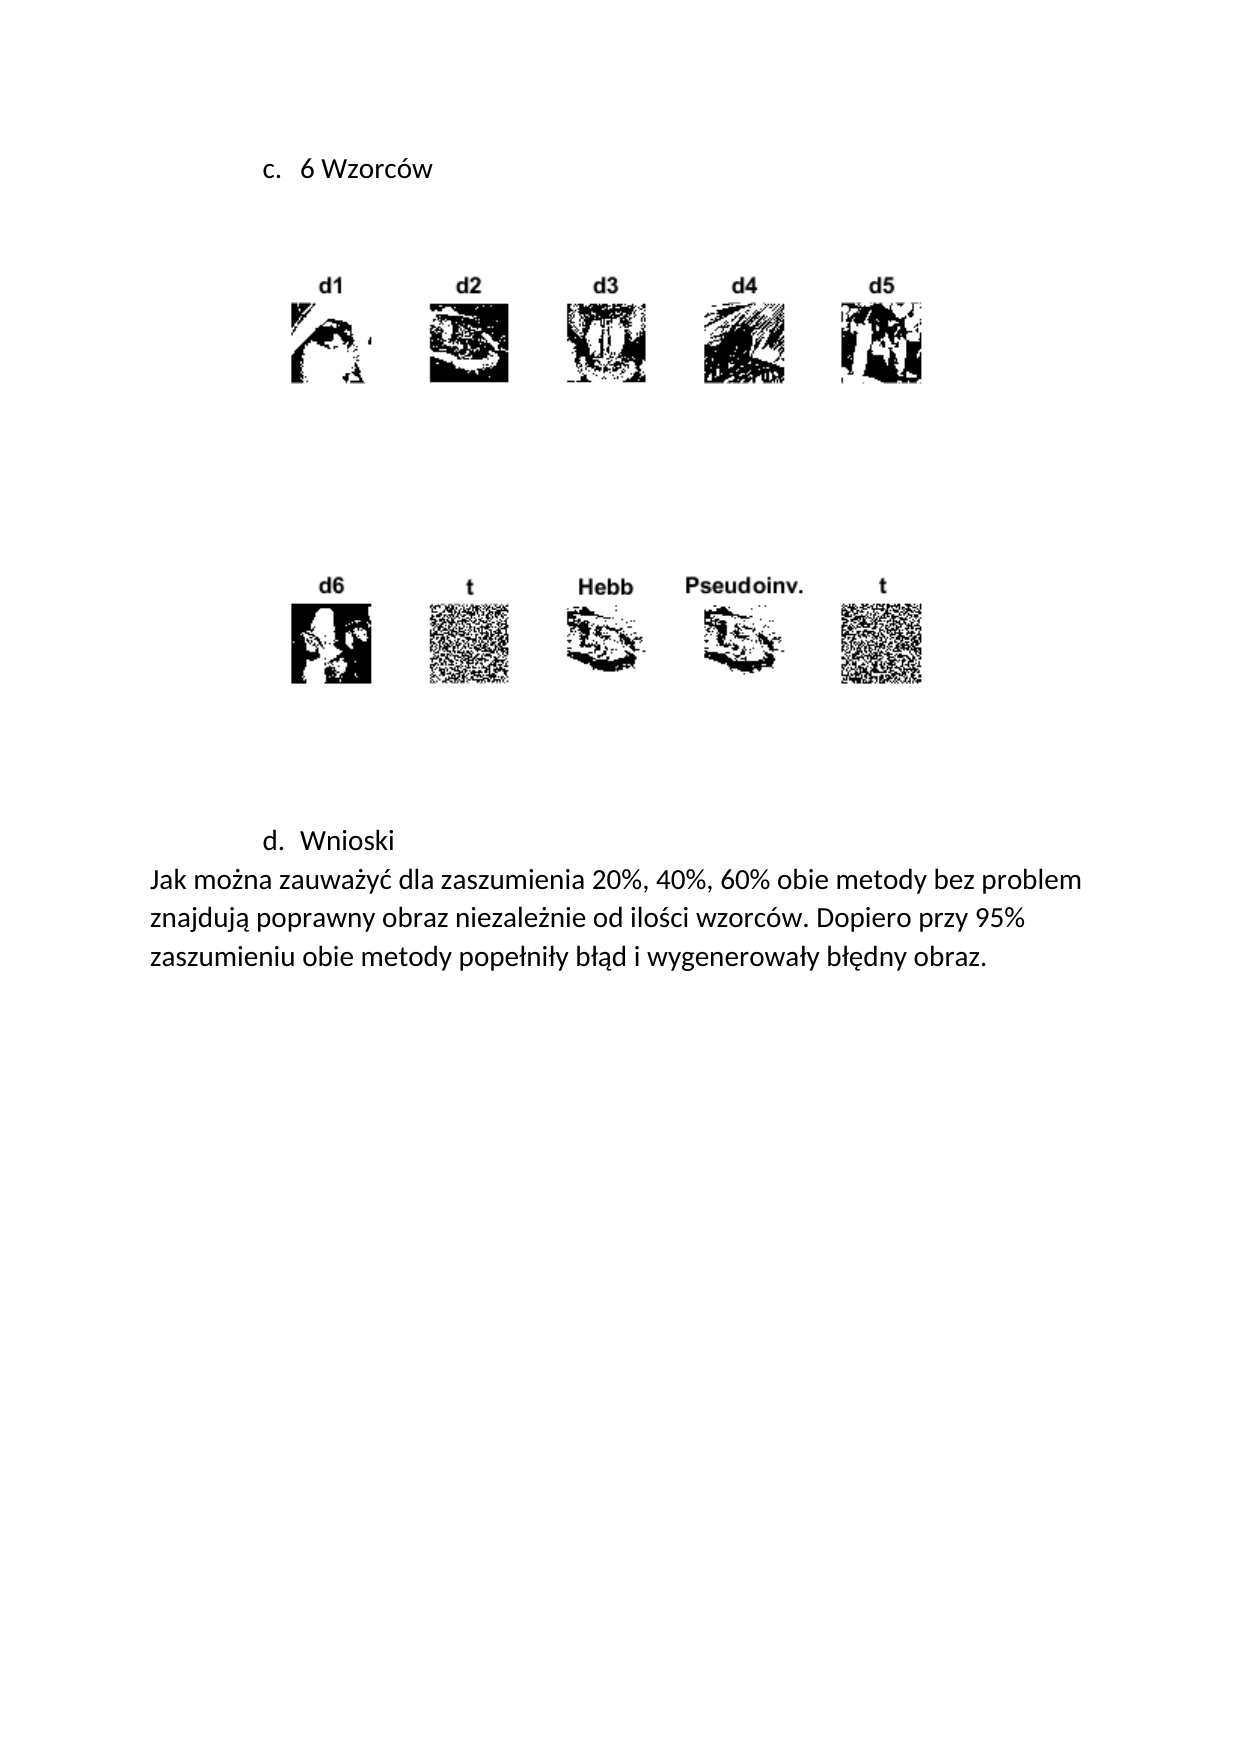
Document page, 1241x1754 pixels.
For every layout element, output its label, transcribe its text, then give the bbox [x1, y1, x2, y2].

picture [168, 188, 1012, 821]
text Jak można zauważyć dla zaszumienia 20%, 40%, 60% obie metody bez problem znajdują poprawny obraz niezależnie od ilości wzorców. Dopiero przy 95% zaszumieniu obie metody popełniły błąd i wygenerowały błędny obraz. [150, 861, 1090, 973]
list 6 Wzorców [262, 150, 1090, 186]
list Wnioski [262, 822, 1090, 858]
